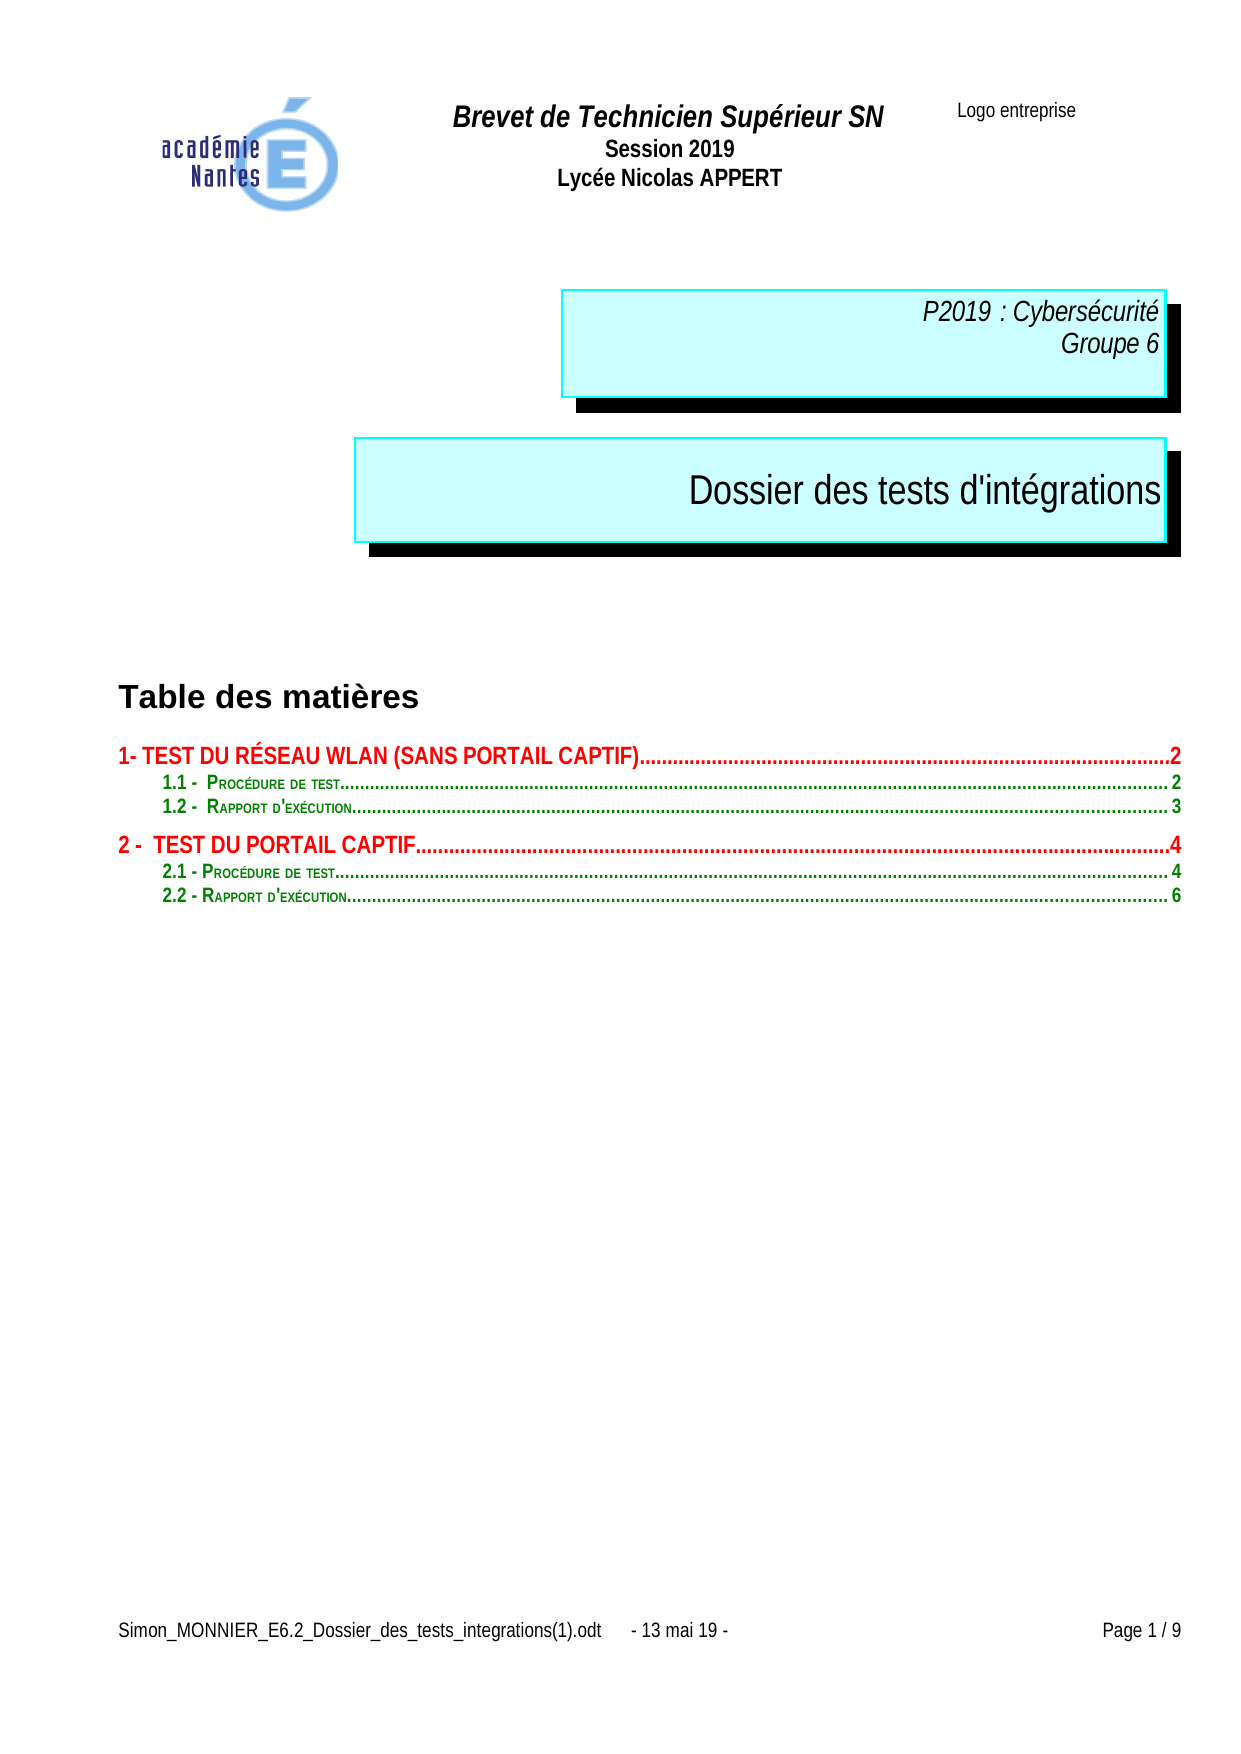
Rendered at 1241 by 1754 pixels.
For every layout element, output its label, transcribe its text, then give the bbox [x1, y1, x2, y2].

text 1.1 - Procédure de test 2 [162, 769, 1181, 793]
text 2 - Test du Portail Captif 4 [118, 830, 1181, 859]
text 2.2 - Rapport d'exécution 6 [162, 883, 1181, 907]
subtitle Table des matières [118, 678, 1181, 716]
text P2019 : Cybersécurité [563, 291, 1164, 322]
text Groupe 6 [563, 322, 1164, 355]
text Dossier des tests d'intégrations [356, 461, 1164, 509]
picture [162, 97, 339, 212]
text 1- Test du réseau WLAN (sans portail captif) 2 [118, 741, 1181, 769]
text 1.2 - Rapport d'exécution 3 [162, 793, 1181, 817]
text 2.1 - Procédure de test 4 [162, 859, 1181, 883]
